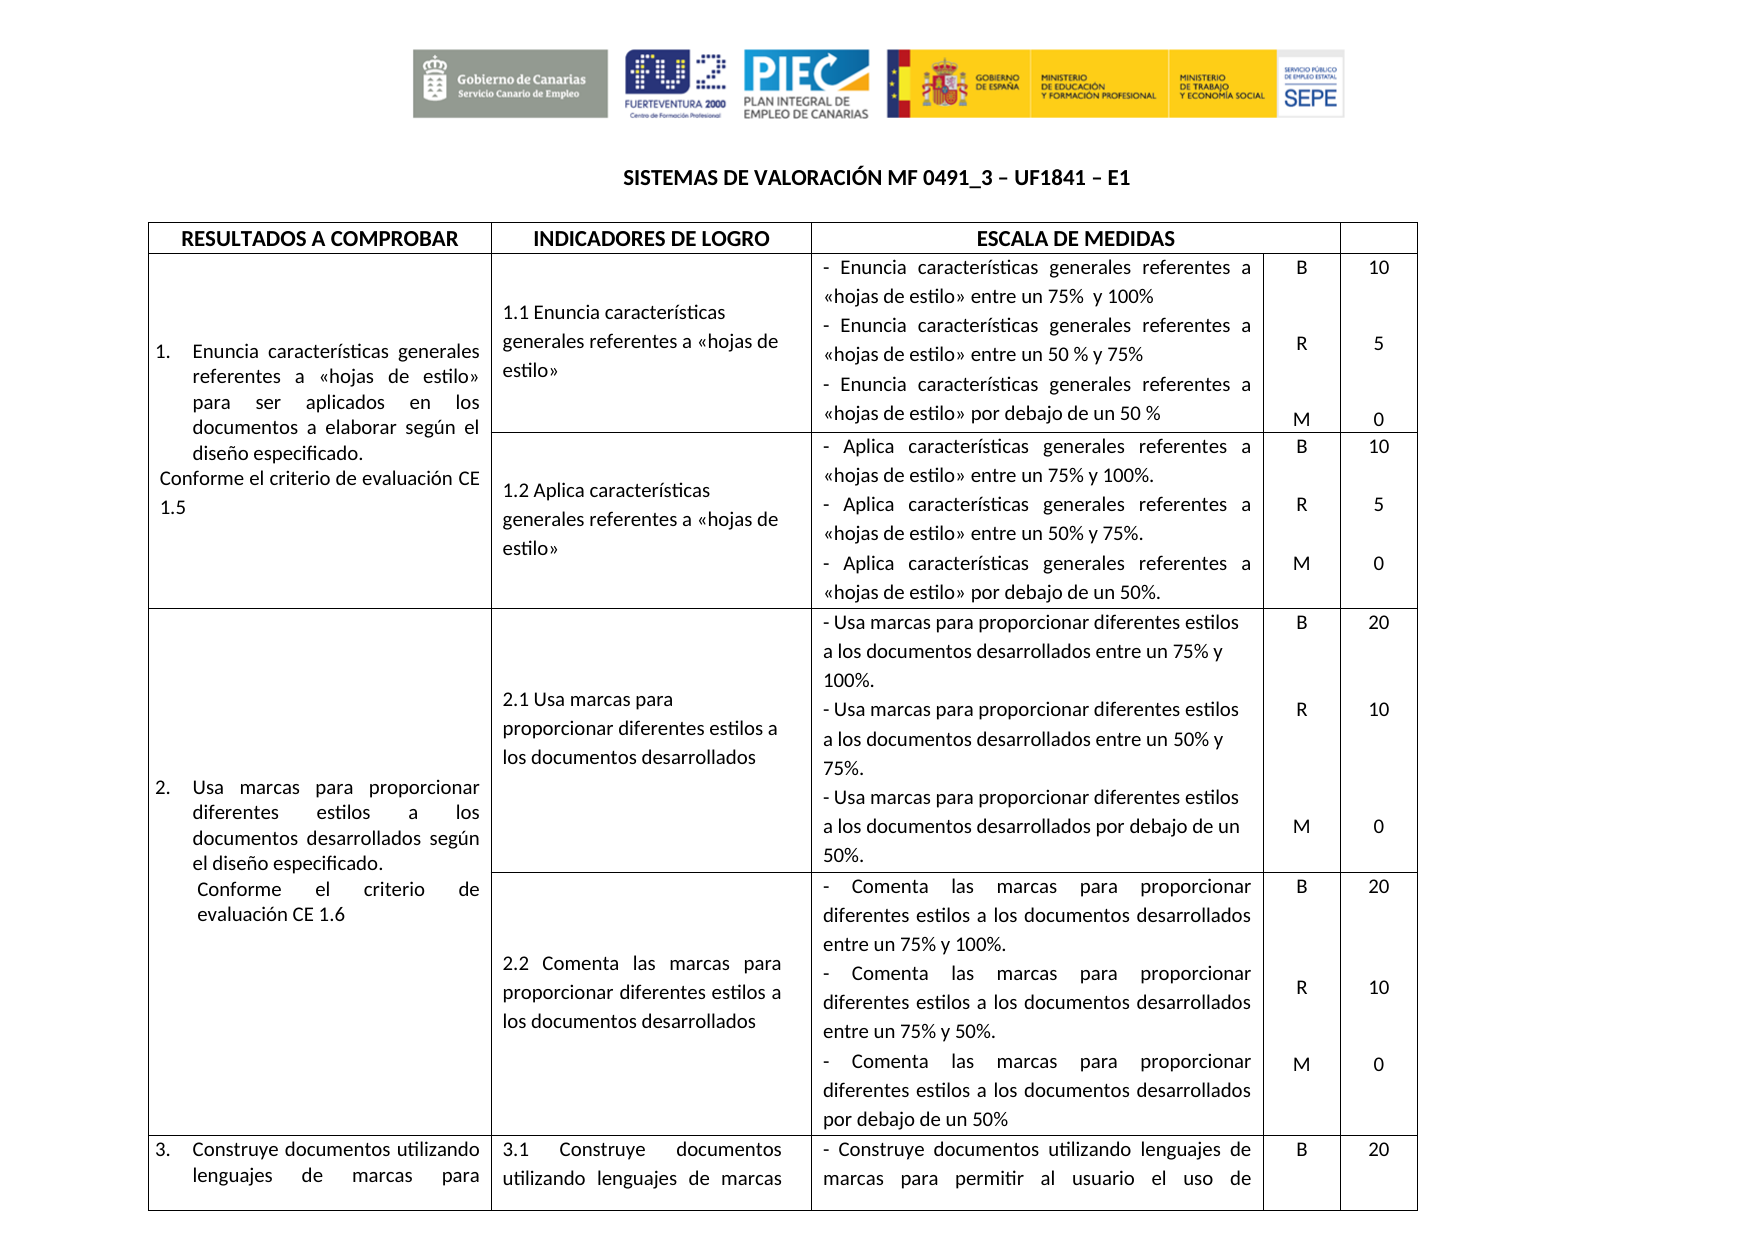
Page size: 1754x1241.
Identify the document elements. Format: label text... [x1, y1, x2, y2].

table_cell 10 5 0 [1341, 254, 1417, 432]
text SISTEMAS DE VALORACIÓN MF 0491_3 – UF1841 – E1 [148, 163, 1606, 191]
table_header [1341, 223, 1417, 253]
table_cell B R M [1264, 433, 1340, 608]
table_cell 3.1 Construye documentos utilizando lenguajes de marcas [492, 1136, 811, 1209]
table_cell - Usa marcas para proporcionar diferentes estilos a los documentos desarrollados entre un 75% y 100%. - Usa marcas para proporcionar diferentes estilos a los documentos desarrollados entre un 50% y 75%. - Usa marcas para proporcionar diferentes estilos a los documentos desarrollados por debajo de un 50%. [812, 609, 1263, 872]
table_cell B [1264, 1136, 1340, 1209]
table_cell Usa marcas para proporcionar diferentes estilos a los documentos desarrollados según el diseño especificado. Conforme el criterio de evaluación CE 1.6 [149, 609, 491, 1135]
table_cell 20 10 0 [1341, 873, 1417, 1135]
table_header INDICADORES DE LOGRO [492, 223, 811, 253]
table_header ESCALA DE MEDIDAS [812, 223, 1340, 253]
table_cell 1.1 Enuncia características generales referentes a «hojas de estilo» [492, 254, 811, 432]
table_cell - Comenta las marcas para proporcionar diferentes estilos a los documentos desarrollados entre un 75% y 100%. - Comenta las marcas para proporcionar diferentes estilos a los documentos desarrollados entre un 75% y 50%. - Comenta las marcas para proporcionar diferentes estilos a los documentos desarrollados por debajo de un 50% [812, 873, 1263, 1135]
table_cell Enuncia características generales referentes a «hojas de estilo» para ser aplicados en los documentos a elaborar según el diseño especificado. Conforme el criterio de evaluación CE 1.5 [149, 254, 491, 608]
table_cell 10 5 0 [1341, 433, 1417, 608]
table_cell B R M [1264, 873, 1340, 1135]
table_cell Construye documentos utilizando lenguajes de marcas para [149, 1136, 491, 1209]
table_cell - Aplica características generales referentes a «hojas de estilo» entre un 75% y 100%. - Aplica características generales referentes a «hojas de estilo» entre un 50% y 75%. - Aplica características generales referentes a «hojas de estilo» por debajo de un 50%. [812, 433, 1263, 608]
picture [390, 29, 1364, 139]
table_cell 20 [1341, 1136, 1417, 1209]
table_cell 1.2 Aplica características generales referentes a «hojas de estilo» [492, 433, 811, 608]
table_cell - Construye documentos utilizando lenguajes de marcas para permitir al usuario el uso de [812, 1136, 1263, 1209]
table_cell 20 10 0 [1341, 609, 1417, 872]
table_cell B R M [1264, 254, 1340, 432]
table_cell 2.1 Usa marcas para proporcionar diferentes estilos a los documentos desarrollados [492, 609, 811, 872]
table_cell B R M [1264, 609, 1340, 872]
table_cell - Enuncia características generales referentes a «hojas de estilo» entre un 75% y 100% - Enuncia características generales referentes a «hojas de estilo» entre un 50 % y 75% - Enuncia características generales referentes a «hojas de estilo» por debajo de un 50 % [812, 254, 1263, 432]
table_cell 2.2 Comenta las marcas para proporcionar diferentes estilos a los documentos desarrollados [492, 873, 811, 1135]
table_header RESULTADOS A COMPROBAR [149, 223, 491, 253]
